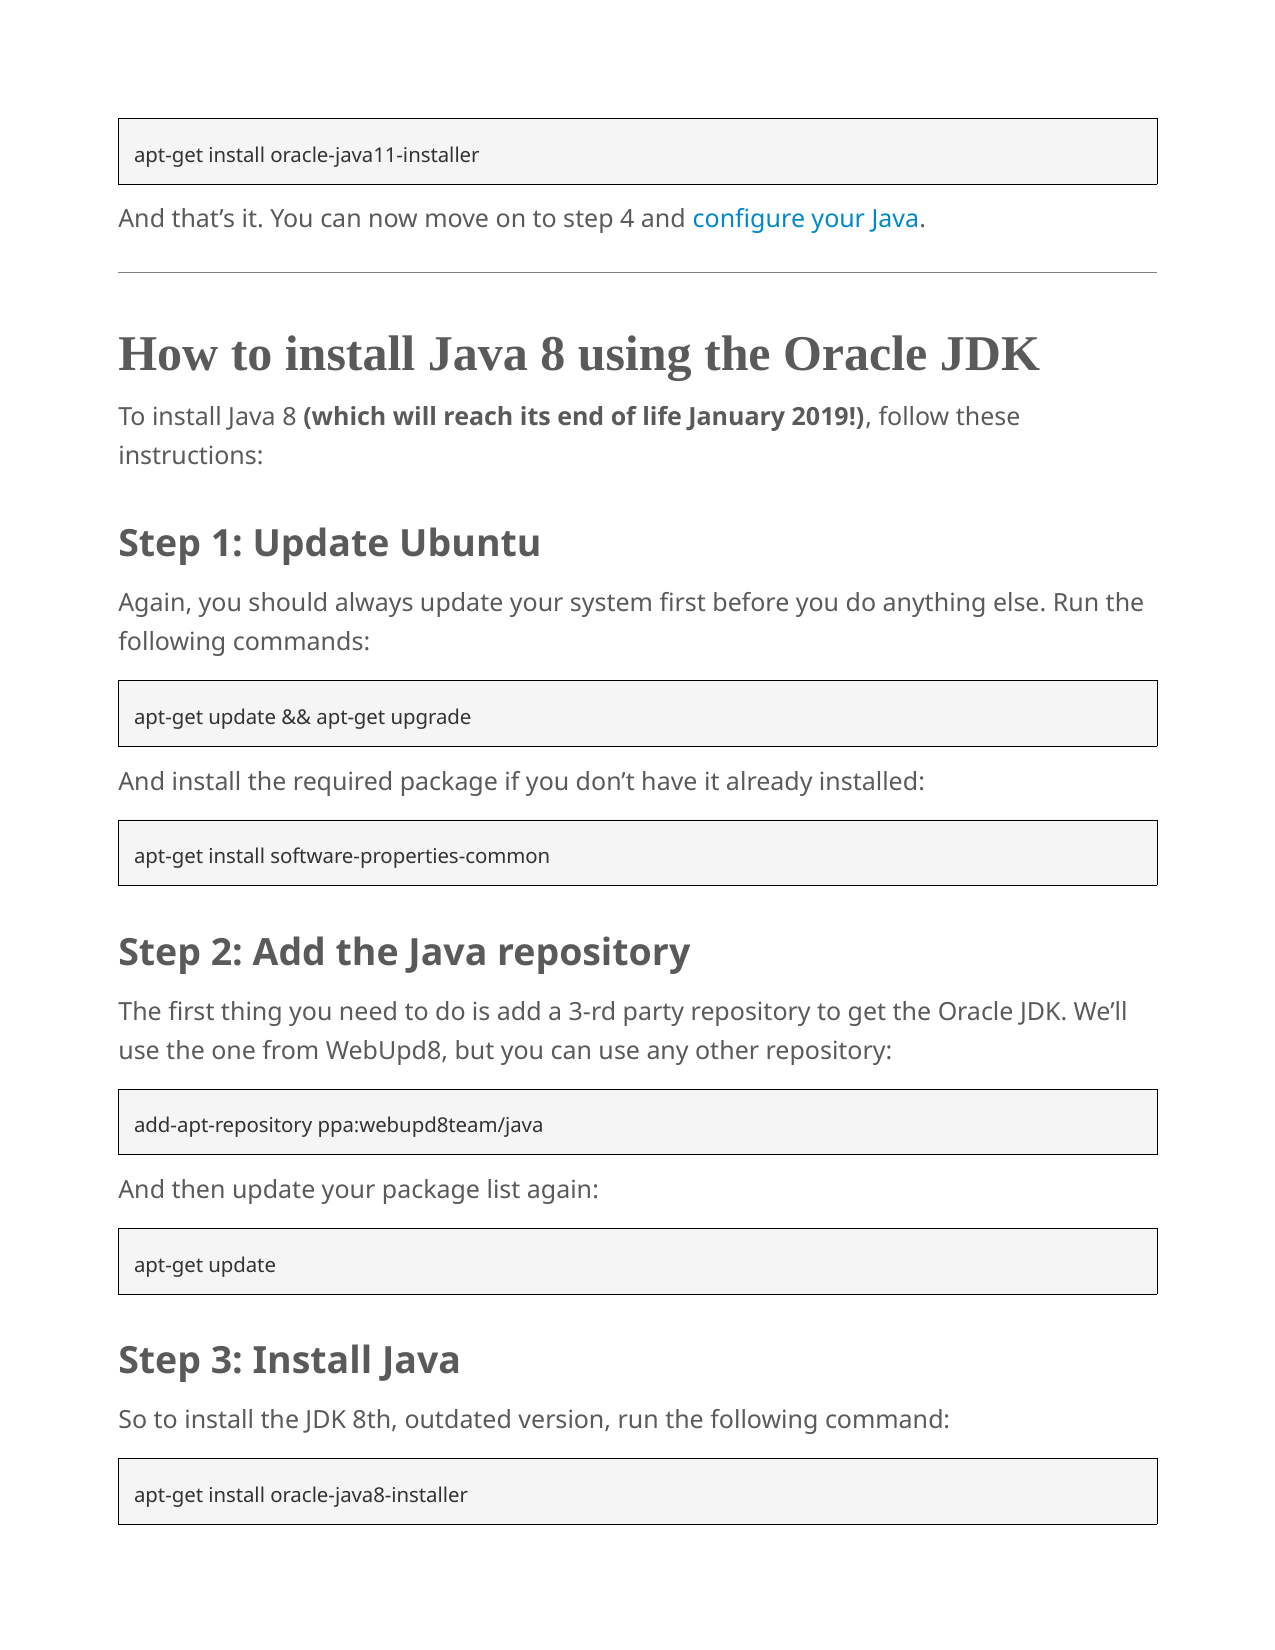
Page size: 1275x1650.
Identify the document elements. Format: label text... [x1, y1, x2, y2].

text add-apt-repository ppa:webupd8team/java [119, 1090, 1157, 1154]
subtitle Step 2: Add the Java repository [118, 920, 1157, 976]
text And that’s it. You can now move on to step 4 and configure your Java. [118, 201, 1157, 235]
subtitle Step 1: Update Ubuntu [118, 511, 1157, 567]
text apt-get install software-properties-common [119, 821, 1157, 885]
text apt-get update [119, 1229, 1157, 1294]
text Again, you should always update your system first before you do anything else. Run the following commands: [118, 585, 1157, 658]
subtitle How to install Java 8 using the Oracle JDK [118, 319, 1157, 381]
text To install Java 8 (which will reach its end of life January 2019!), follow these instructions: [118, 398, 1157, 472]
text apt-get install oracle-java8-installer [119, 1459, 1157, 1524]
text And then update your package list again: [118, 1172, 1157, 1206]
text So to install the JDK 8th, outdated version, run the following command: [118, 1402, 1157, 1436]
text apt-get install oracle-java11-installer [119, 119, 1157, 184]
subtitle Step 3: Install Java [118, 1328, 1157, 1384]
text And install the required package if you don’t have it already installed: [118, 763, 1157, 797]
text The first thing you need to do is add a 3-rd party repository to get the Oracle JDK. We’ll use the one from WebUpd8, but you can use any other repository: [118, 993, 1157, 1066]
text apt-get update && apt-get upgrade [119, 681, 1157, 746]
